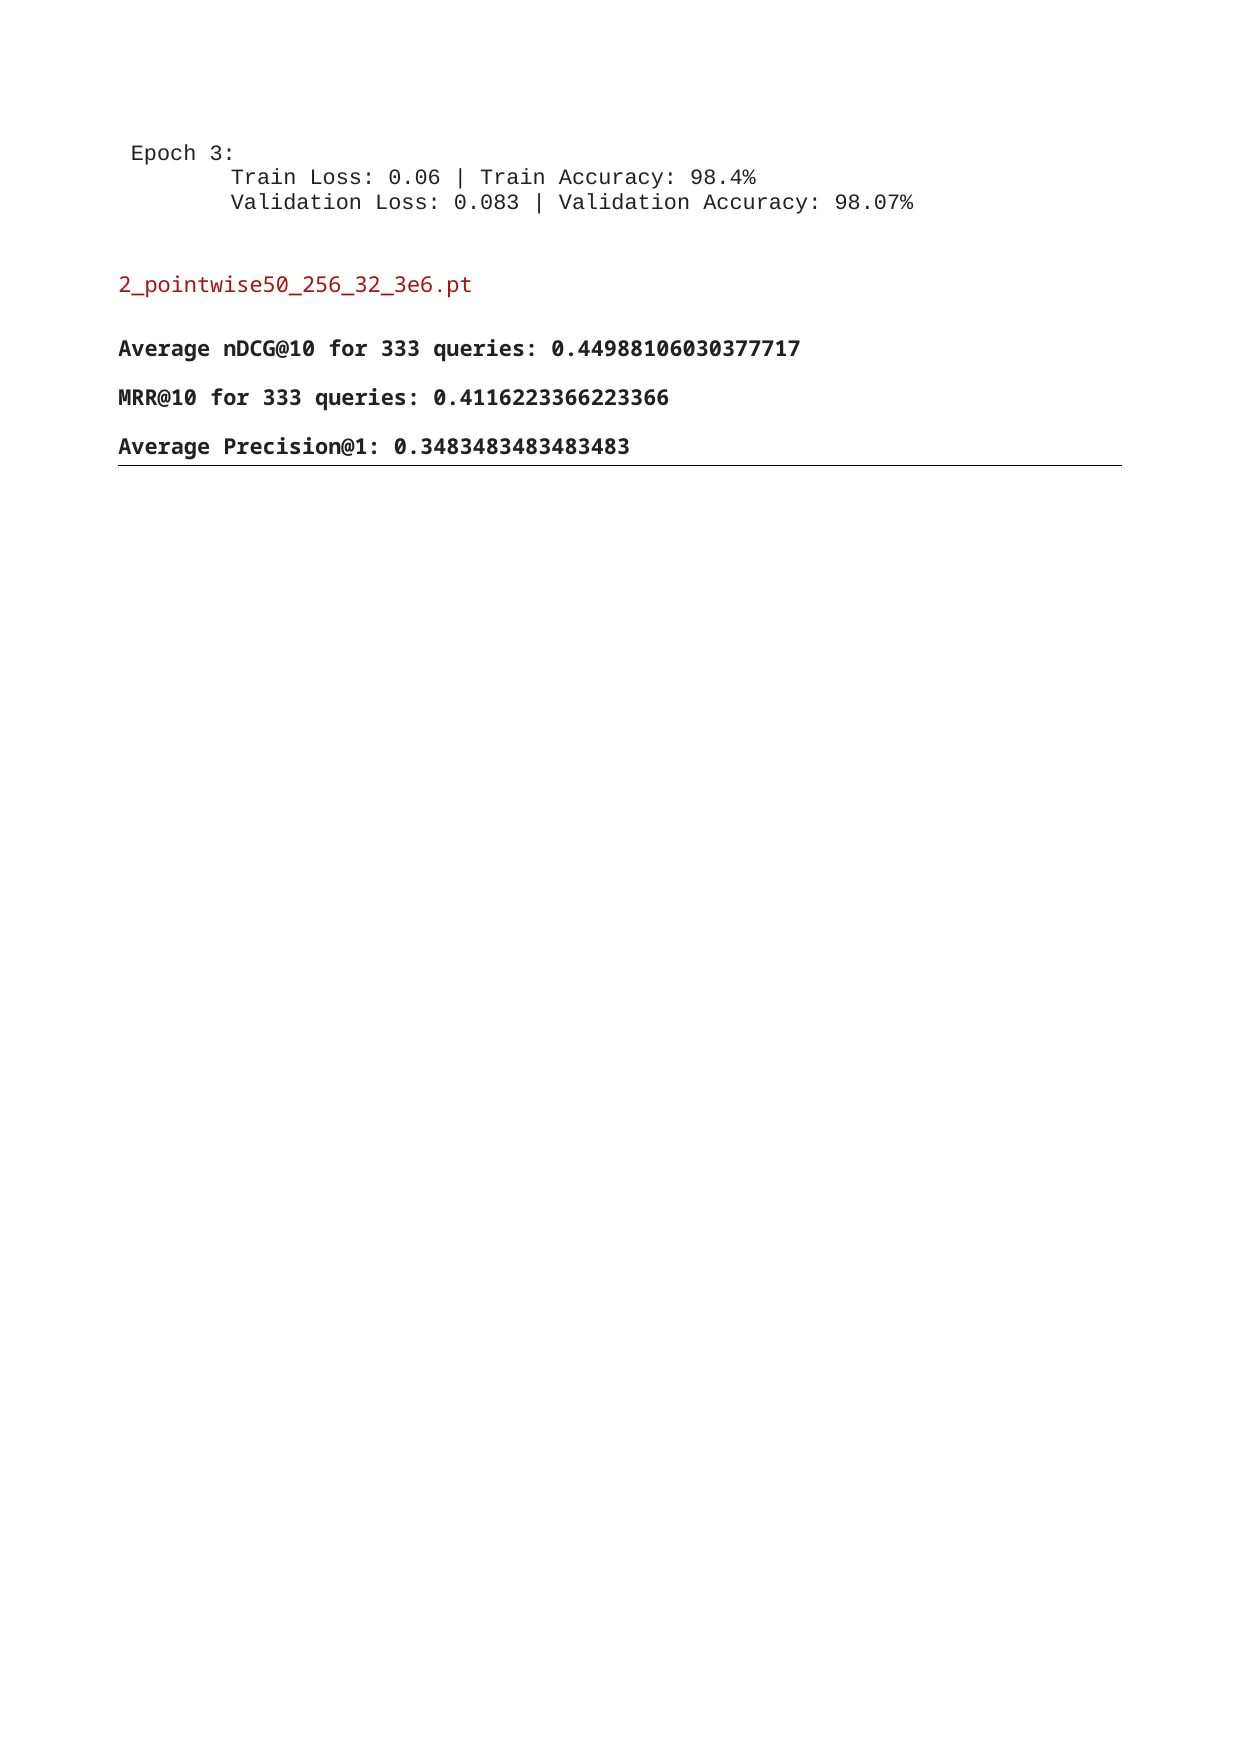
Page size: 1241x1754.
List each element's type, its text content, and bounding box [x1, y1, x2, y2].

text Epoch 3: [118, 142, 1122, 167]
text Average Precision@1: 0.3483483483483483 [118, 431, 1122, 465]
text Validation Loss: 0.083 | Validation Accuracy: 98.07% [118, 191, 1122, 216]
text Average nDCG@10 for 333 queries: 0.44988106030377717 [118, 299, 1122, 363]
text Train Loss: 0.06 | Train Accuracy: 98.4% [118, 167, 1122, 191]
text 2_pointwise50_256_32_3e6.pt [118, 269, 1122, 299]
text MRR@10 for 333 queries: 0.4116223366223366 [118, 382, 1122, 412]
